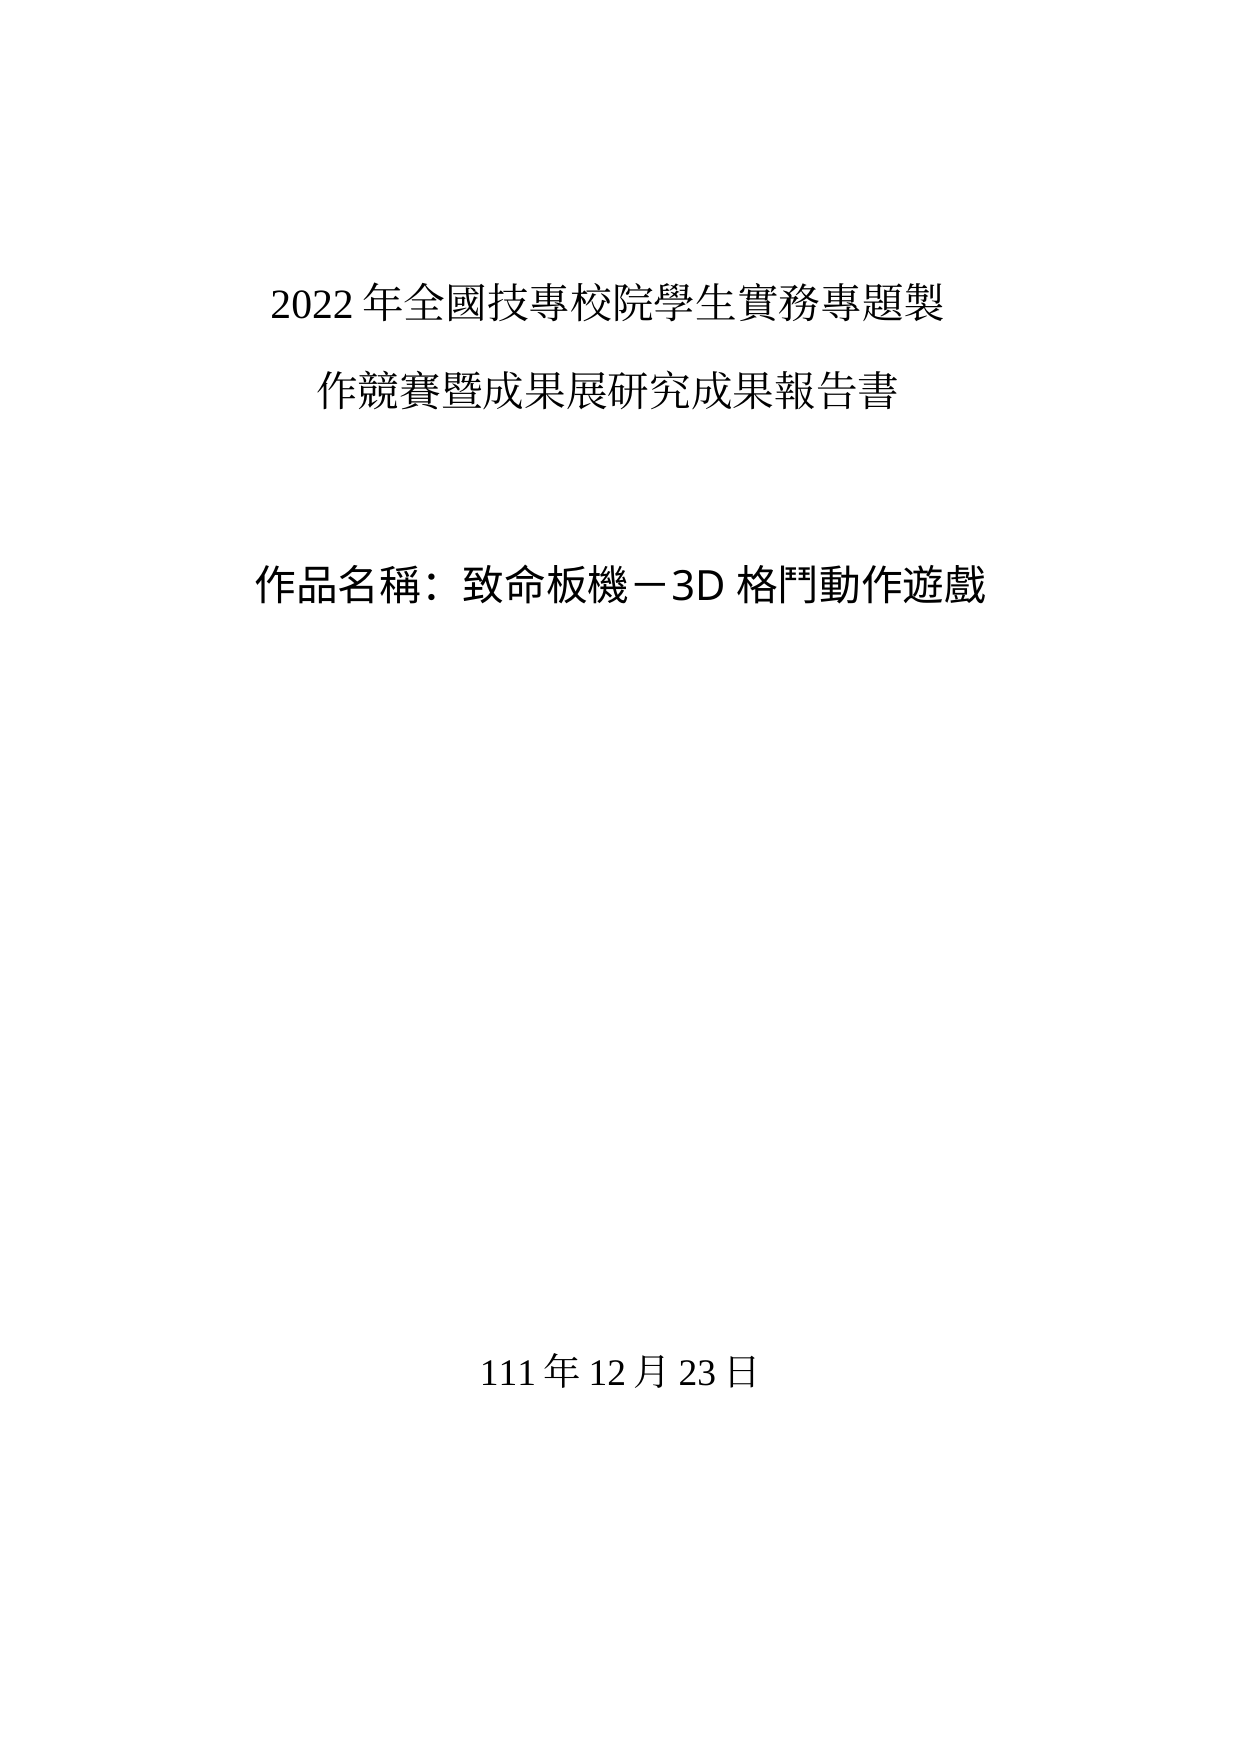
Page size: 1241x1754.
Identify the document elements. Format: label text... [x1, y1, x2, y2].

text 111年12月23日 [187, 1351, 1053, 1394]
text 2022年全國技專校院學生實務專題製作競賽暨成果展研究成果報告書 [270, 279, 945, 416]
text 作品名稱：致命板機－3D 格鬥動作遊戲 [187, 552, 1053, 613]
